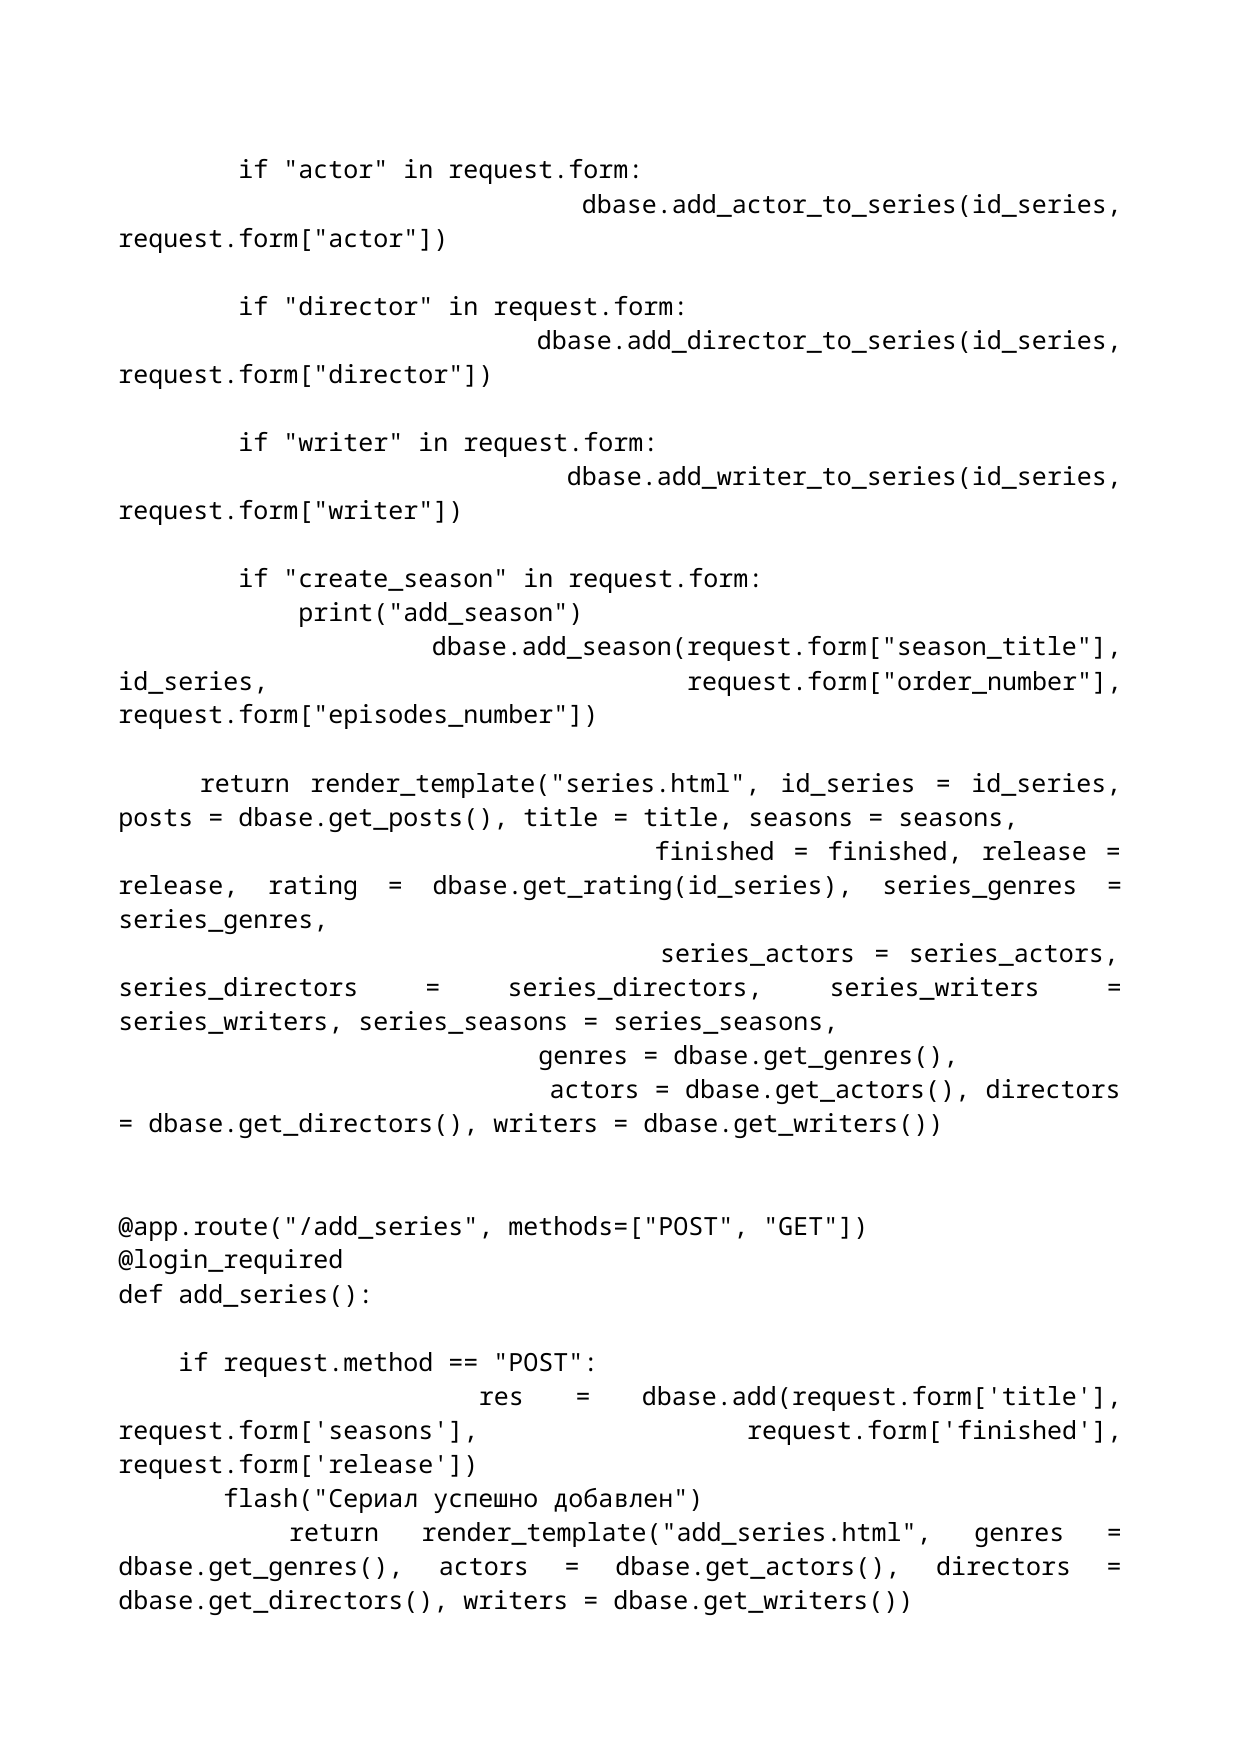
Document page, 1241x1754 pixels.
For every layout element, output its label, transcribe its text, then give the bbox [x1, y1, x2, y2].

text if "director" in request.form: [118, 288, 1122, 322]
text res = dbase.add(request.form['title'], request.form['seasons'], request.form['finished'], request.form['release']) [118, 1378, 1122, 1481]
text dbase.add_writer_to_series(id_series, request.form["writer"]) [118, 459, 1122, 527]
text @login_required [118, 1242, 1122, 1276]
text dbase.add_director_to_series(id_series, request.form["director"]) [118, 322, 1122, 391]
text if "writer" in request.form: [118, 425, 1122, 459]
text print("add_season") [118, 595, 1122, 629]
text if request.method == "POST": [118, 1344, 1122, 1378]
text genres = dbase.get_genres(), [118, 1038, 1122, 1072]
text return render_template("add_series.html", genres = dbase.get_genres(), actors = dbase.get_actors(), directors = dbase.get_directors(), writers = dbase.get_writers()) [118, 1515, 1122, 1617]
text return render_template("series.html", id_series = id_series, posts = dbase.get_posts(), title = title, seasons = seasons, [118, 765, 1122, 833]
text series_actors = series_actors, series_directors = series_directors, series_writers = series_writers, series_seasons = series_seasons, [118, 936, 1122, 1038]
text def add_series(): [118, 1276, 1122, 1310]
text @app.route("/add_series", methods=["POST", "GET"]) [118, 1208, 1122, 1242]
text actors = dbase.get_actors(), directors = dbase.get_directors(), writers = dbase.get_writers()) [118, 1072, 1122, 1140]
text dbase.add_season(request.form["season_title"], id_series, request.form["order_number"], request.form["episodes_number"]) [118, 629, 1122, 731]
text flash("Сериал успешно добавлен") [118, 1481, 1122, 1515]
text finished = finished, release = release, rating = dbase.get_rating(id_series), series_genres = series_genres, [118, 833, 1122, 936]
text dbase.add_actor_to_series(id_series, request.form["actor"]) [118, 186, 1122, 254]
text if "create_season" in request.form: [118, 561, 1122, 595]
text if "actor" in request.form: [118, 152, 1122, 186]
